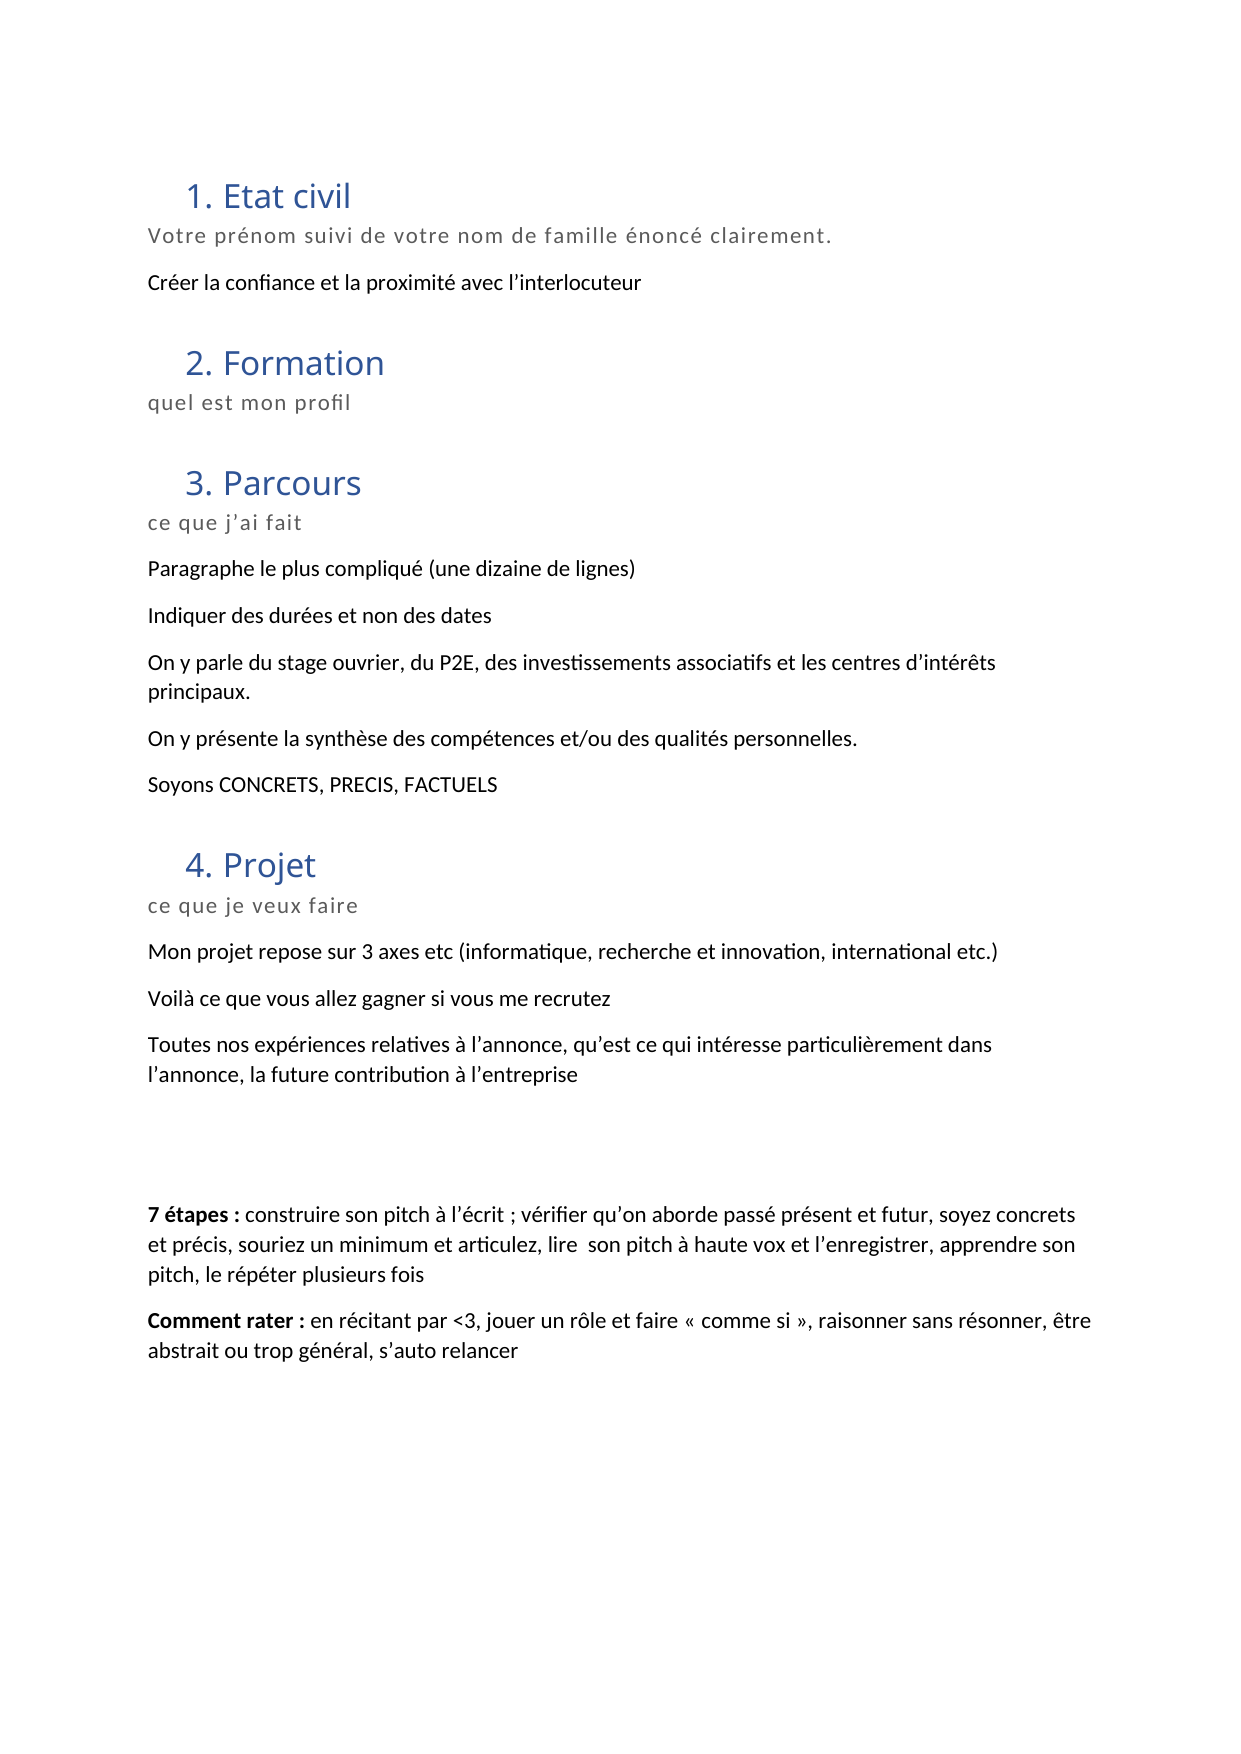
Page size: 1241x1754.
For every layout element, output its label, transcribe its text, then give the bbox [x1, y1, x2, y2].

text Paragraphe le plus compliqué (une dizaine de lignes) [148, 554, 1093, 582]
text Toutes nos expériences relatives à l’annonce, qu’est ce qui intéresse particulièrement dans l’annonce, la future contribution à l’entreprise [148, 1030, 1093, 1088]
list Etat civil [185, 173, 1093, 218]
text Soyons CONCRETS, PRECIS, FACTUELS [148, 771, 1093, 799]
text quel est mon profil [148, 388, 1093, 416]
list Formation [185, 339, 1093, 385]
list Parcours [185, 459, 1093, 505]
text 7 étapes : construire son pitch à l’écrit ; vérifier qu’on aborde passé présent et futur, soyez concrets et précis, souriez un minimum et articulez, lire son pitch à haute vox et l’enregistrer, apprendre son pitch, le répéter plusieurs fois [148, 1200, 1093, 1288]
text ce que j’ai fait [148, 508, 1093, 536]
text Indiquer des durées et non des dates [148, 601, 1093, 629]
text ce que je veux faire [148, 891, 1093, 919]
text Voilà ce que vous allez gagner si vous me recrutez [148, 984, 1093, 1012]
text Créer la confiance et la proximité avec l’interlocuteur [148, 268, 1093, 296]
text Votre prénom suivi de votre nom de famille énoncé clairement. [148, 221, 1093, 249]
text Comment rater : en récitant par <3, jouer un rôle et faire « comme si », raisonner sans résonner, être abstrait ou trop général, s’auto relancer [148, 1306, 1093, 1364]
list Projet [185, 842, 1093, 888]
text On y présente la synthèse des compétences et/ou des qualités personnelles. [148, 724, 1093, 752]
text On y parle du stage ouvrier, du P2E, des investissements associatifs et les centres d’intérêts principaux. [148, 648, 1093, 706]
text Mon projet repose sur 3 axes etc (informatique, recherche et innovation, international etc.) [148, 937, 1093, 965]
